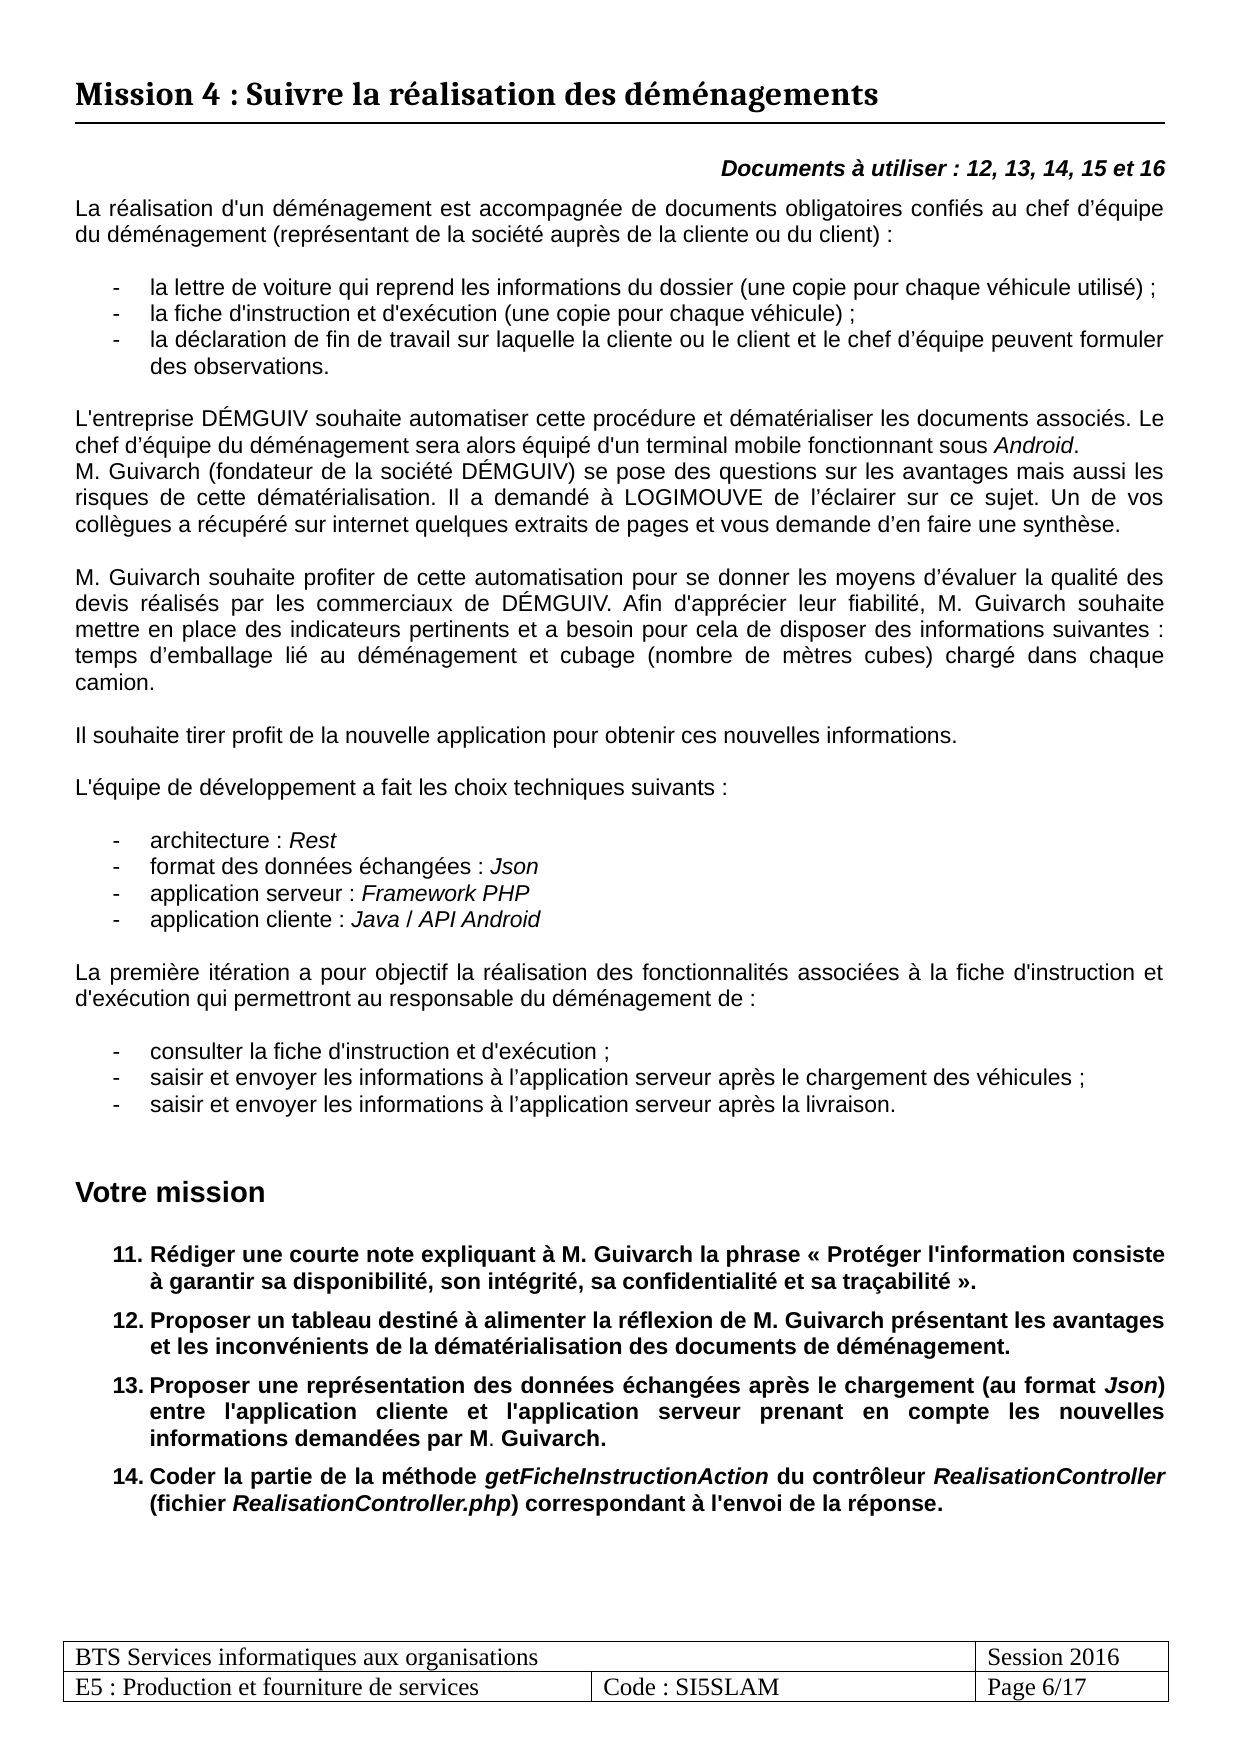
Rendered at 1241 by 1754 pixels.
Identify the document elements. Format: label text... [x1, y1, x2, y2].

list Coder la partie de la méthode getFicheInstructionAction du contrôleur RealisationController (fichier RealisationController.php) correspondant à l'envoi de la réponse. [112, 1463, 1165, 1516]
text Documents à utiliser : 12, 13, 14, 15 et 16 [75, 155, 1165, 181]
list la lettre de voiture qui reprend les informations du dossier (une copie pour chaque véhicule utilisé) ; [112, 273, 1165, 300]
list saisir et envoyer les informations à l’application serveur après la livraison. [112, 1091, 1165, 1117]
list Proposer un tableau destiné à alimenter la réflexion de M. Guivarch présentant les avantages et les inconvénients de la dématérialisation des documents de déménagement. [112, 1307, 1165, 1359]
text M. Guivarch souhaite profiter de cette automatisation pour se donner les moyens d’évaluer la qualité des devis réalisés par les commerciaux de DÉMGUIV. Afin d'apprécier leur fiabilité, M. Guivarch souhaite mettre en place des indicateurs pertinents et a besoin pour cela de disposer des informations suivantes : temps d’emballage lié au déménagement et cubage (nombre de mètres cubes) chargé dans chaque camion. [75, 563, 1165, 695]
text Il souhaite tirer profit de la nouvelle application pour obtenir ces nouvelles informations. [75, 722, 1165, 748]
text L'équipe de développement a fait les choix techniques suivants : [75, 774, 1165, 801]
text La première itération a pour objectif la réalisation des fonctionnalités associées à la fiche d'instruction et d'exécution qui permettront au responsable du déménagement de : [75, 959, 1165, 1011]
list application cliente : Java / API Android [112, 906, 1165, 932]
text L'entreprise DÉMGUIV souhaite automatiser cette procédure et dématérialiser les documents associés. Le chef d’équipe du déménagement sera alors équipé d'un terminal mobile fonctionnant sous Android. [75, 405, 1165, 458]
text Votre mission [75, 1176, 1165, 1209]
list application serveur : Framework PHP [112, 880, 1165, 906]
list saisir et envoyer les informations à l’application serveur après le chargement des véhicules ; [112, 1064, 1165, 1091]
text La réalisation d'un déménagement est accompagnée de documents obligatoires confiés au chef d’équipe du déménagement (représentant de la société auprès de la cliente ou du client) : [75, 194, 1165, 247]
list la déclaration de fin de travail sur laquelle la cliente ou le client et le chef d’équipe peuvent formuler des observations. [112, 326, 1165, 379]
list Rédiger une courte note expliquant à M. Guivarch la phrase « Protéger l'information consiste à garantir sa disponibilité, son intégrité, sa confidentialité et sa traçabilité ». [112, 1241, 1165, 1294]
list format des données échangées : Json [112, 853, 1165, 880]
list architecture : Rest [112, 827, 1165, 853]
list la fiche d'instruction et d'exécution (une copie pour chaque véhicule) ; [112, 300, 1165, 326]
list Proposer une représentation des données échangées après le chargement (au format Json) entre l'application cliente et l'application serveur prenant en compte les nouvelles informations demandées par M. Guivarch. [112, 1372, 1165, 1451]
title Mission 4 : Suivre la réalisation des déménagements [75, 75, 1165, 122]
text M. Guivarch (fondateur de la société DÉMGUIV) se pose des questions sur les avantages mais aussi les risques de cette dématérialisation. Il a demandé à LOGIMOUVE de l’éclairer sur ce sujet. Un de vos collègues a récupéré sur internet quelques extraits de pages et vous demande d’en faire une synthèse. [75, 458, 1165, 537]
list consulter la fiche d'instruction et d'exécution ; [112, 1038, 1165, 1064]
